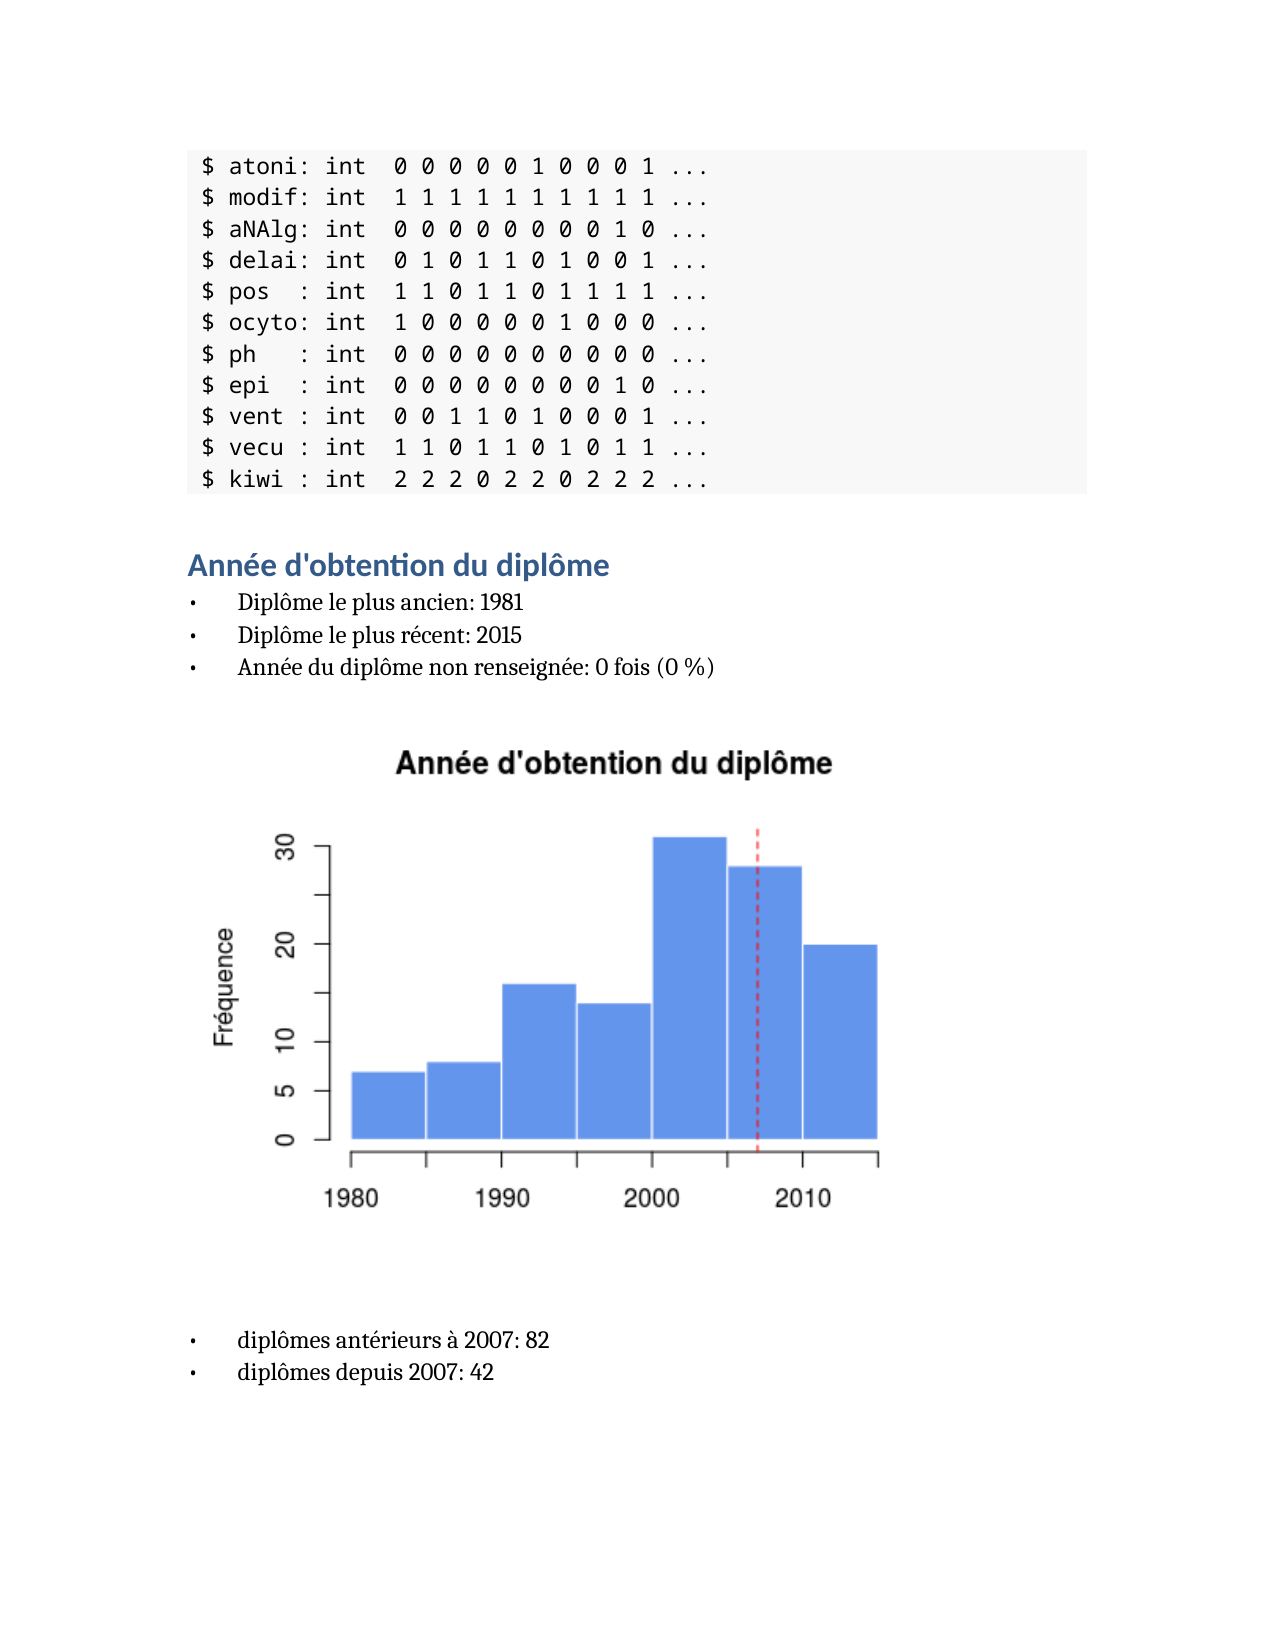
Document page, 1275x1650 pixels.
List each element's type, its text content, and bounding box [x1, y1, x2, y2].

list diplômes depuis 2007: 42 [187, 1358, 1087, 1387]
picture [206, 700, 963, 1307]
list Diplôme le plus ancien: 1981 [187, 588, 1087, 617]
list Année du diplôme non renseignée: 0 fois (0 %) [187, 653, 1087, 682]
text $ atoni: int 0 0 0 0 0 1 0 0 0 1 ... $ modif: int 1 1 1 1 1 1 1 1 1 1 ... $ aNAlg: int 0 0 0 0 0 0 0 0 1 0 ... $ delai: int 0 1 0 1 1 0 1 0 0 1 ... $ pos : int 1 1 0 1 1 0 1 1 1 1 ... $ ocyto: int 1 0 0 0 0 0 1 0 0 0 ... $ ph : int 0 0 0 0 0 0 0 0 0 0 ... $ epi : int 0 0 0 0 0 0 0 0 1 0 ... $ vent : int 0 0 1 1 0 1 0 0 0 1 ... $ vecu : int 1 1 0 1 1 0 1 0 1 1 ... $ kiwi : int 2 2 2 0 2 2 0 2 2 2 ... [187, 150, 1087, 494]
list diplômes antérieurs à 2007: 82 [187, 1326, 1087, 1354]
list Diplôme le plus récent: 2015 [187, 621, 1087, 649]
subtitle Année d'obtention du diplôme [187, 544, 1087, 584]
